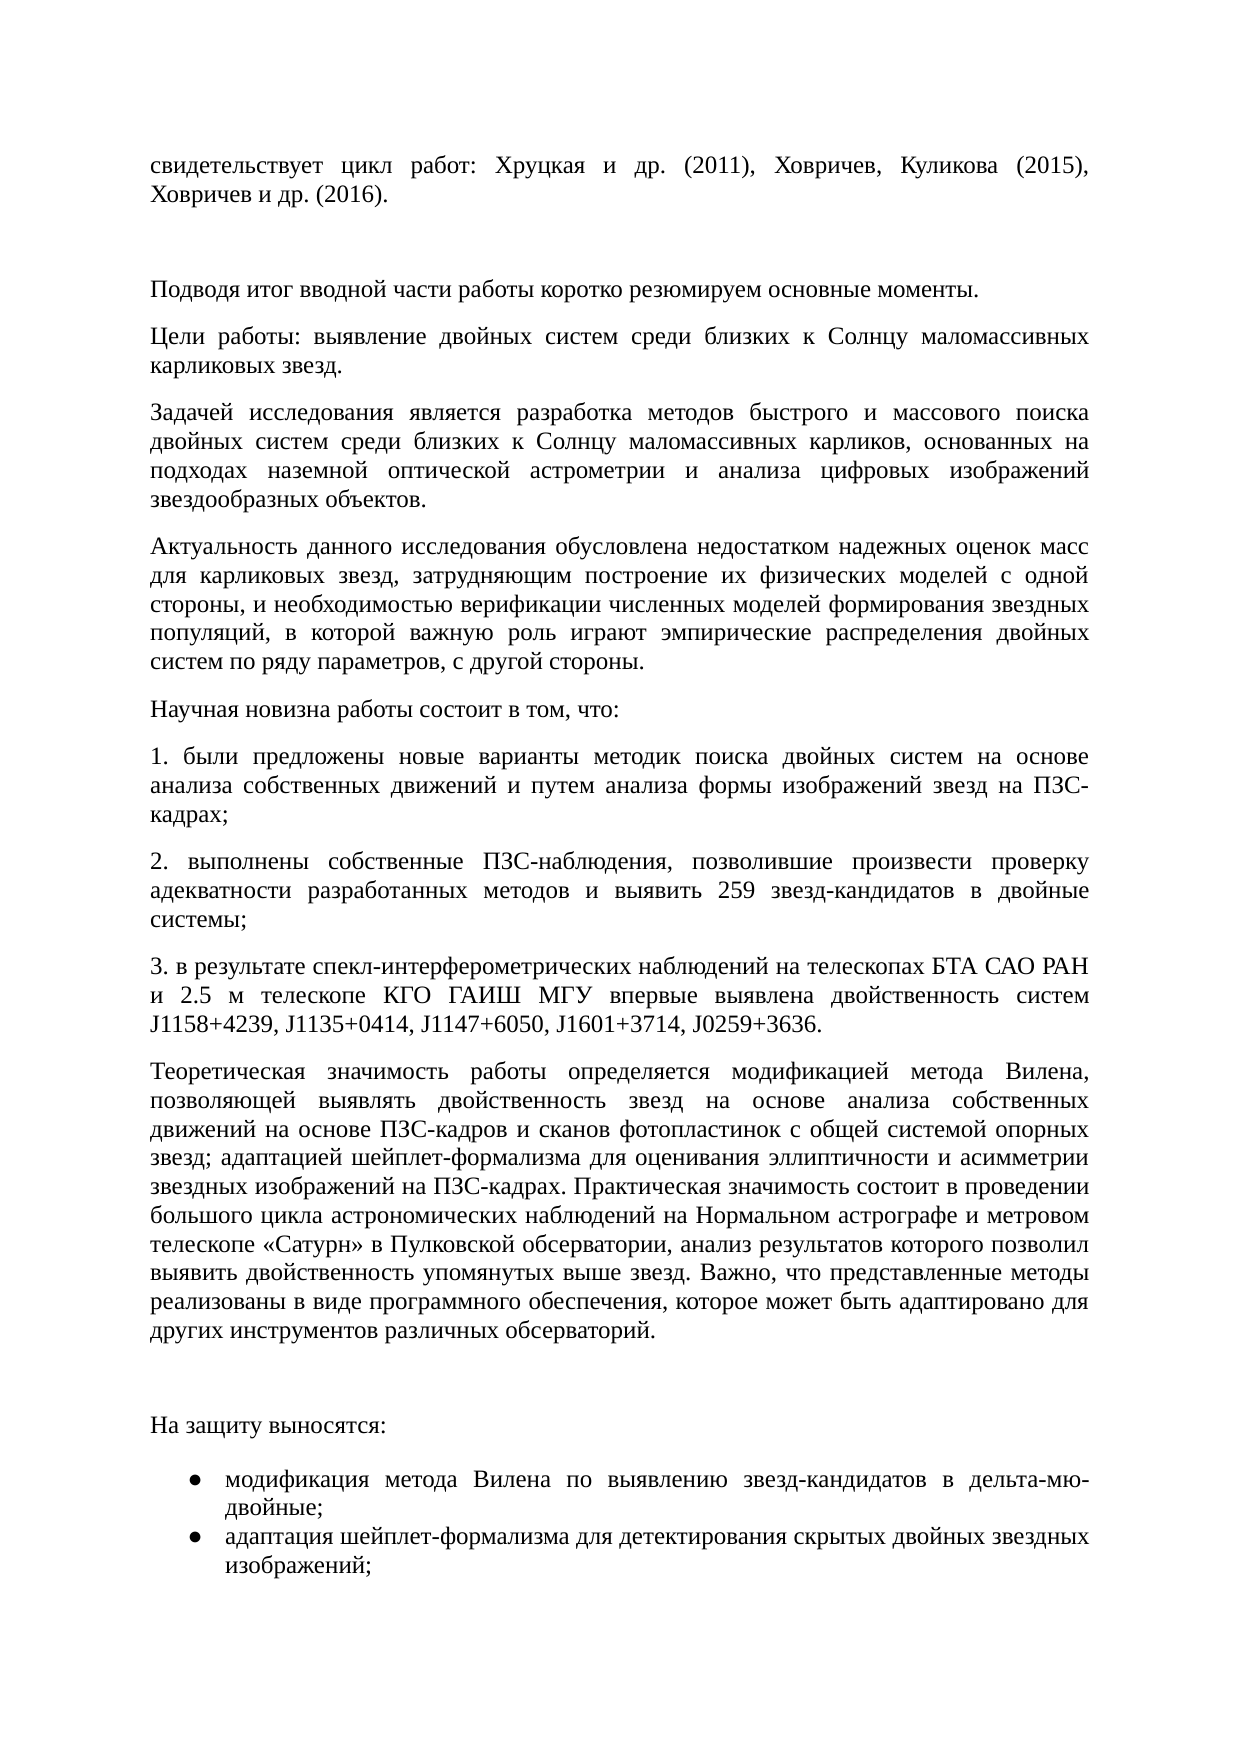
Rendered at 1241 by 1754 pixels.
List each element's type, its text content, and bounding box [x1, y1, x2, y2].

text На защиту выносятся: [150, 1410, 1090, 1439]
text 1. были предложены новые варианты методик поиска двойных систем на основе анализа собственных движений и путем анализа формы изображений звезд на ПЗС-кадрах; [150, 741, 1090, 827]
text Научная новизна работы состоит в том, что: [150, 694, 1090, 722]
text Подводя итог вводной части работы коротко резюмируем основные моменты. [150, 274, 1090, 302]
list адаптация шейплет-формализма для детектирования скрытых двойных звездных изображений; [187, 1521, 1090, 1579]
text 2. выполнены собственные ПЗС-наблюдения, позволившие произвести проверку адекватности разработанных методов и выявить 259 звезд-кандидатов в двойные системы; [150, 846, 1090, 932]
text Актуальность данного исследования обусловлена недостатком надежных оценок масс для карликовых звезд, затрудняющим построение их физических моделей с одной стороны, и необходимостью верификации численных моделей формирования звездных популяций, в которой важную роль играют эмпирические распределения двойных систем по ряду параметров, с другой стороны. [150, 531, 1090, 675]
text свидетельствует цикл работ: Хруцкая и др. (2011), Ховричев, Куликова (2015), Ховричев и др. (2016). [150, 150, 1090, 207]
text Задачей исследования является разработка методов быстрого и массового поиска двойных систем среди близких к Солнцу маломассивных карликов, основанных на подходах наземной оптической астрометрии и анализа цифровых изображений звездообразных объектов. [150, 397, 1090, 512]
text Теоретическая значимость работы определяется модификацией метода Вилена, позволяющей выявлять двойственность звезд на основе анализа собственных движений на основе ПЗС-кадров и сканов фотопластинок с общей системой опорных звезд; адаптацией шейплет-формализма для оценивания эллиптичности и асимметрии звездных изображений на ПЗС-кадрах. Практическая значимость состоит в проведении большого цикла астрономических наблюдений на Нормальном астрографе и метровом телескопе «Сатурн» в Пулковской обсерватории, анализ результатов которого позволил выявить двойственность упомянутых выше звезд. Важно, что представленные методы реализованы в виде программного обеспечения, которое может быть адаптировано для других инструментов различных обсерваторий. [150, 1056, 1090, 1344]
list модификация метода Вилена по выявлению звезд-кандидатов в дельта-мю-двойные; [187, 1464, 1090, 1521]
text Цели работы: выявление двойных систем среди близких к Солнцу маломассивных карликовых звезд. [150, 321, 1090, 379]
text 3. в результате спекл-интерферометрических наблюдений на телескопах БТА САО РАН и 2.5 м телескопе КГО ГАИШ МГУ впервые выявлена двойственность систем J1158+4239, J1135+0414, J1147+6050, J1601+3714, J0259+3636. [150, 951, 1090, 1037]
